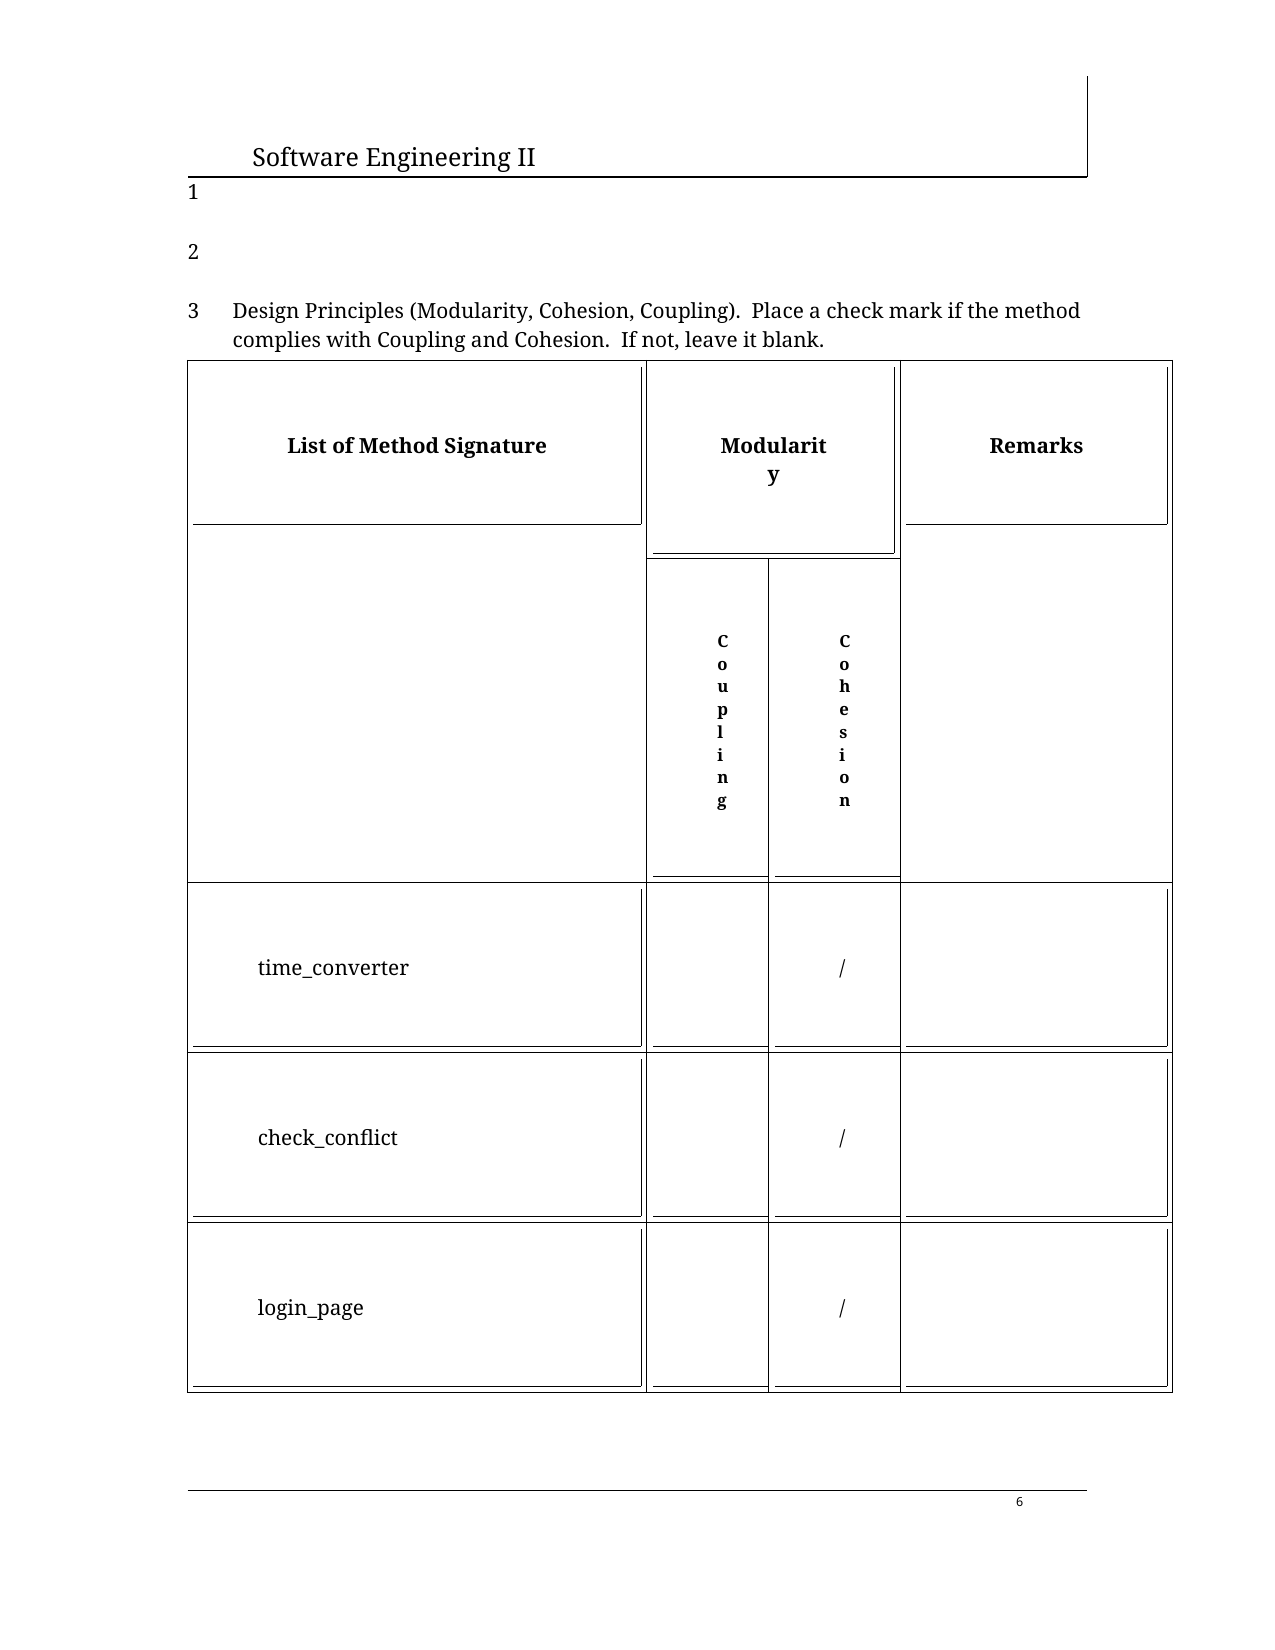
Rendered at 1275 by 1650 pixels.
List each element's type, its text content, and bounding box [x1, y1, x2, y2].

table_cell / [769, 883, 900, 1052]
table_header List of Method Signature [188, 361, 646, 882]
table_cell [901, 883, 1172, 1052]
table_cell / [769, 1053, 900, 1222]
table_cell [647, 1053, 768, 1222]
subtitle Design Principles (Modularity, Cohesion, Coupling). Place a check mark if the method complies with Coupling and Cohesion. If not, leave it blank. [187, 297, 1087, 353]
table_cell check_conflict [188, 1053, 646, 1222]
table_cell Cohesion [769, 559, 900, 882]
table_header Remarks [901, 361, 1172, 882]
table_cell [901, 1053, 1172, 1222]
table_cell login_page [188, 1223, 646, 1392]
table_cell Coupling [647, 559, 768, 882]
table_cell / [769, 1223, 900, 1392]
table_cell [647, 883, 768, 1052]
table_cell [901, 1223, 1172, 1392]
table_header Modularity [647, 361, 900, 558]
table_cell [647, 1223, 768, 1392]
table_cell time_converter [188, 883, 646, 1052]
